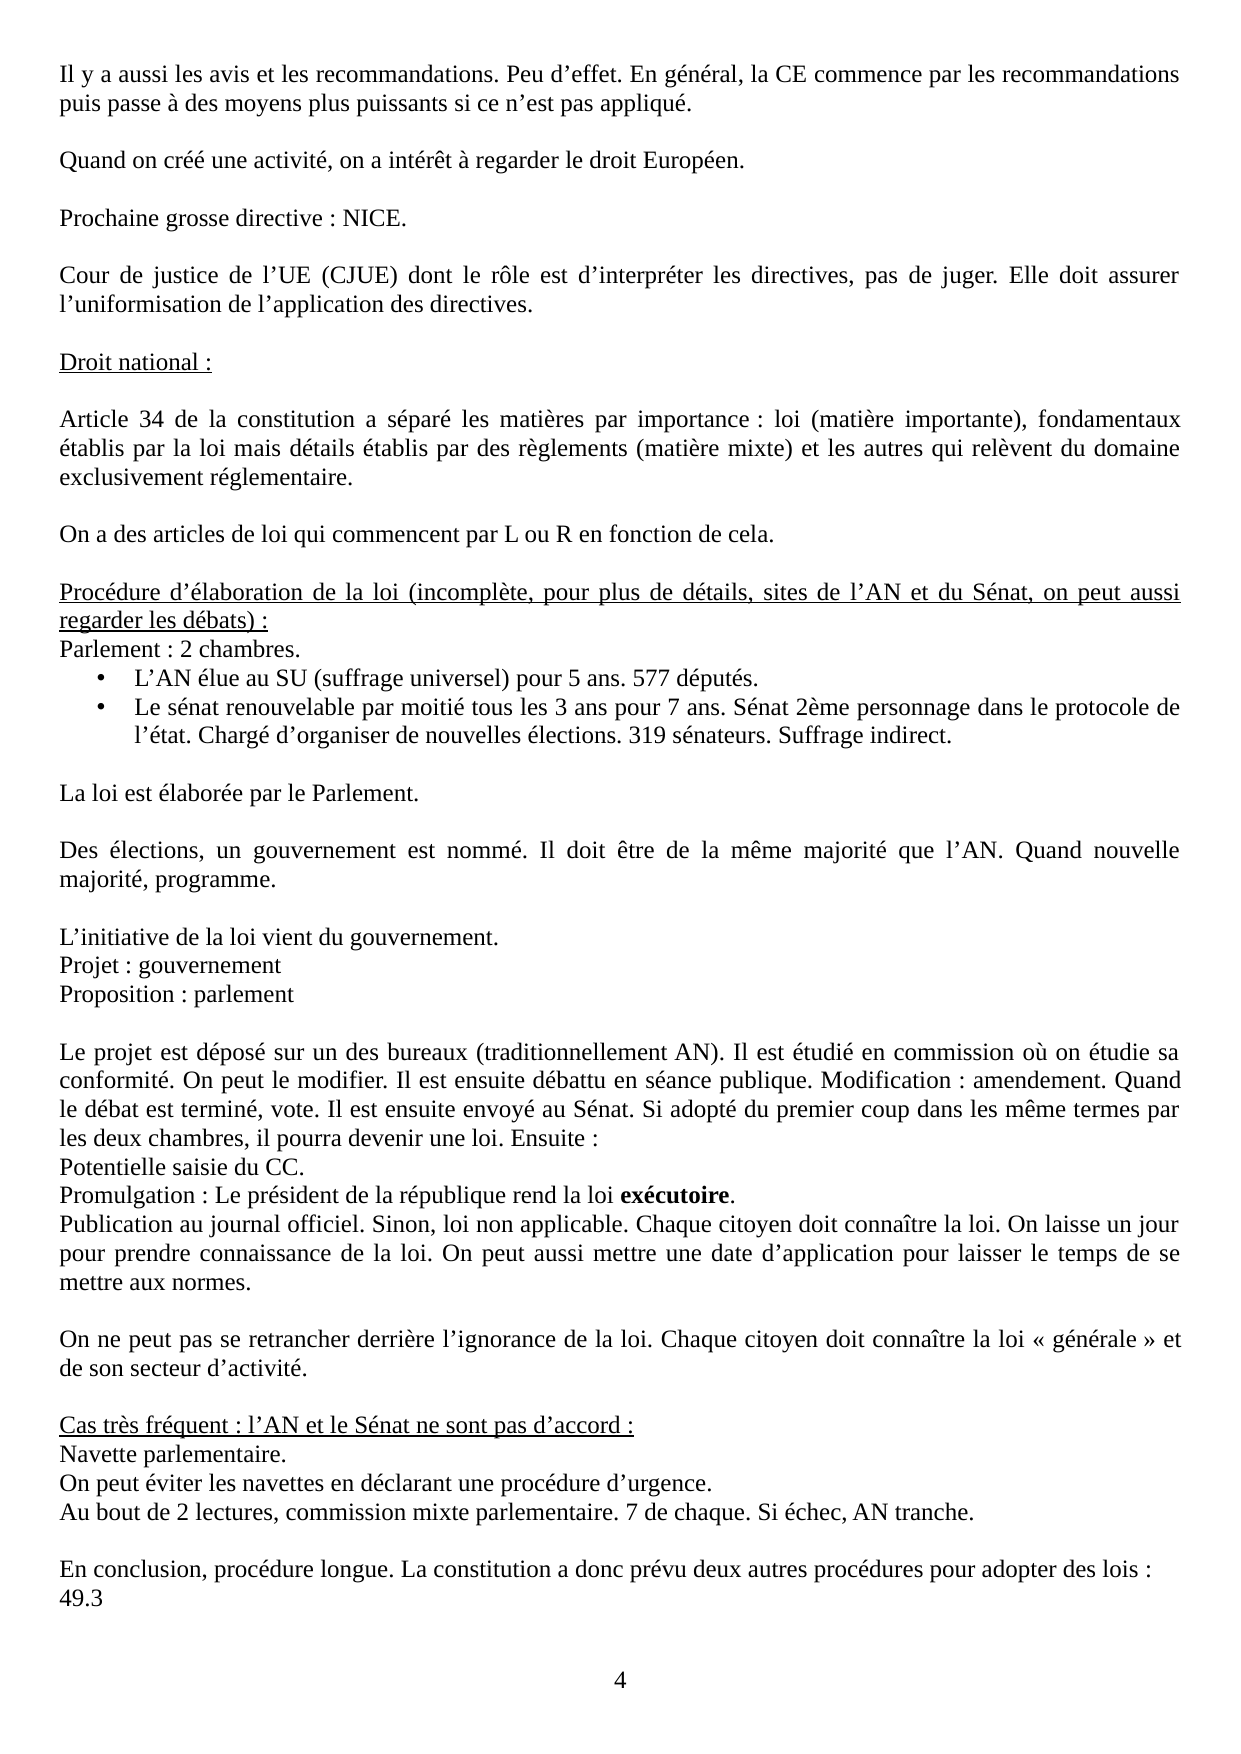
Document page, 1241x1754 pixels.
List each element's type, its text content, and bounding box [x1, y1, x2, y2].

text Procédure d’élaboration de la loi (incomplète, pour plus de détails, sites de l’AN et du Sénat, on peut aussi [59, 577, 1181, 602]
text Des élections, un gouvernement est nommé. Il doit être de la même majorité que l’AN. Quand nouvelle majorité, programme. [59, 835, 1181, 893]
text On a des articles de loi qui commencent par L ou R en fonction de cela. [59, 519, 1181, 548]
text Projet : gouvernement [59, 950, 1181, 979]
text regarder les débats) : [59, 603, 1181, 634]
text Potentielle saisie du CC. [59, 1152, 1181, 1180]
text Proposition : parlement [59, 979, 1181, 1008]
text En conclusion, procédure longue. La constitution a donc prévu deux autres procédures pour adopter des lois : [59, 1554, 1181, 1583]
list L’AN élue au SU (suffrage universel) pour 5 ans. 577 députés. [97, 663, 1181, 692]
text 49.3 [59, 1583, 1181, 1612]
text Droit national : [59, 347, 1181, 375]
text Il y a aussi les avis et les recommandations. Peu d’effet. En général, la CE commence par les recommandations puis passe à des moyens plus puissants si ce n’est pas appliqué. [59, 59, 1181, 117]
text Article 34 de la constitution a séparé les matières par importance : loi (matière importante), fondamentaux établis par la loi mais détails établis par des règlements (matière mixte) et les autres qui relèvent du domaine exclusivement réglementaire. [59, 404, 1181, 490]
text Cour de justice de l’UE (CJUE) dont le rôle est d’interpréter les directives, pas de juger. Elle doit assurer l’uniformisation de l’application des directives. [59, 260, 1181, 318]
text Le projet est déposé sur un des bureaux (traditionnellement AN). Il est étudié en commission où on étudie sa conformité. On peut le modifier. Il est ensuite débattu en séance publique. Modification : amendement. Quand le débat est terminé, vote. Il est ensuite envoyé au Sénat. Si adopté du premier coup dans les même termes par les deux chambres, il pourra devenir une loi. Ensuite : [59, 1037, 1181, 1152]
text Prochaine grosse directive : NICE. [59, 203, 1181, 232]
text La loi est élaborée par le Parlement. [59, 778, 1181, 807]
text On ne peut pas se retrancher derrière l’ignorance de la loi. Chaque citoyen doit connaître la loi « générale » et de son secteur d’activité. [59, 1324, 1181, 1382]
text Quand on créé une activité, on a intérêt à regarder le droit Européen. [59, 145, 1181, 174]
text Parlement : 2 chambres. [59, 634, 1181, 663]
text Publication au journal officiel. Sinon, loi non applicable. Chaque citoyen doit connaître la loi. On laisse un jour pour prendre connaissance de la loi. On peut aussi mettre une date d’application pour laisser le temps de se mettre aux normes. [59, 1209, 1181, 1295]
text On peut éviter les navettes en déclarant une procédure d’urgence. [59, 1468, 1181, 1497]
text L’initiative de la loi vient du gouvernement. [59, 922, 1181, 950]
text Cas très fréquent : l’AN et le Sénat ne sont pas d’accord : [59, 1410, 1181, 1439]
text Au bout de 2 lectures, commission mixte parlementaire. 7 de chaque. Si échec, AN tranche. [59, 1497, 1181, 1525]
text Promulgation : Le président de la république rend la loi exécutoire. [59, 1180, 1181, 1209]
list Le sénat renouvelable par moitié tous les 3 ans pour 7 ans. Sénat 2ème personnage dans le protocole de l’état. Chargé d’organiser de nouvelles élections. 319 sénateurs. Suffrage indirect. [97, 692, 1181, 749]
text Navette parlementaire. [59, 1439, 1181, 1468]
